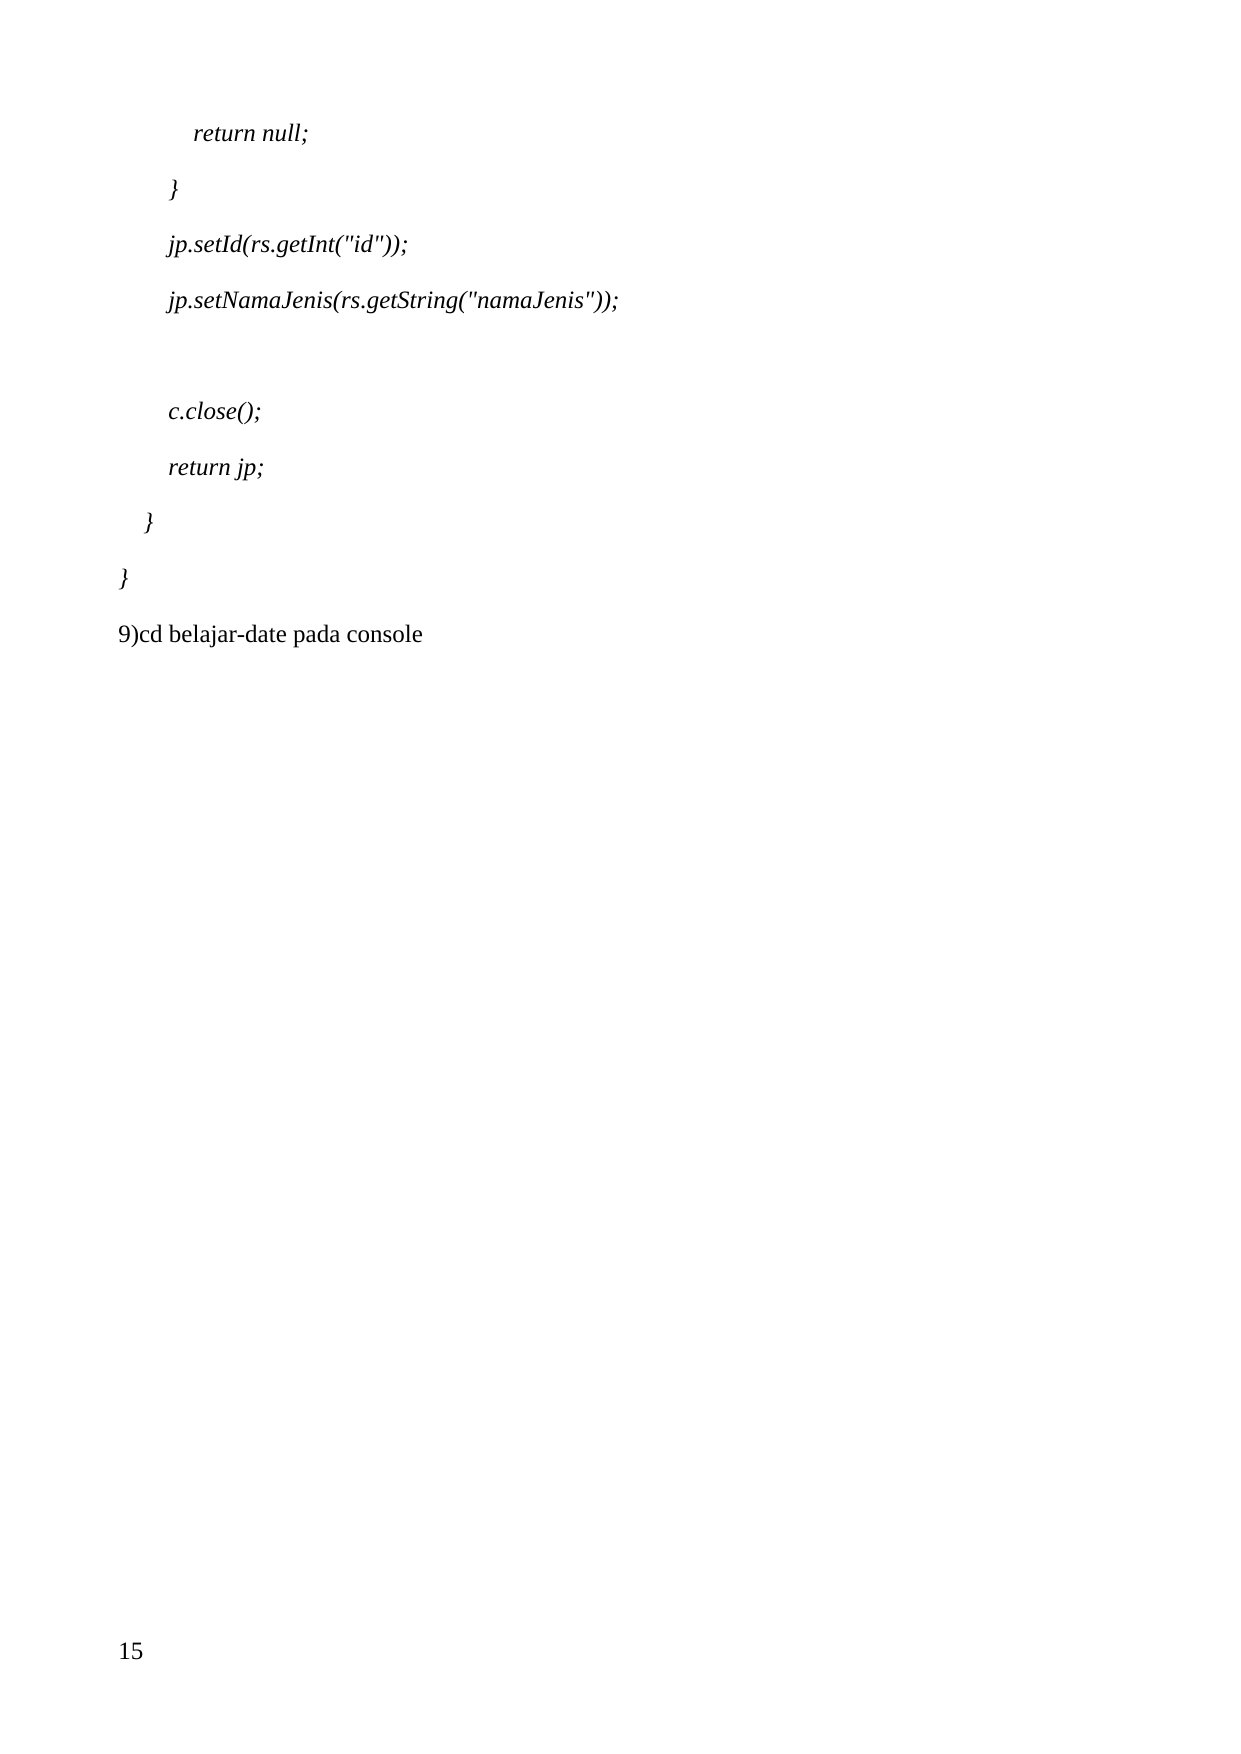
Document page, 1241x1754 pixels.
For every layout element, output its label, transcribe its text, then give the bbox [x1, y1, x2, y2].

text return null; [118, 118, 1122, 147]
text c.close(); [118, 396, 1122, 425]
text } [118, 563, 1122, 592]
text } [118, 174, 1122, 202]
text jp.setId(rs.getInt("id")); [118, 229, 1122, 258]
text } [118, 507, 1122, 536]
list cd belajar-date pada console [118, 619, 1122, 647]
text jp.setNamaJenis(rs.getString("namaJenis")); [118, 285, 1122, 314]
text return jp; [118, 452, 1122, 481]
